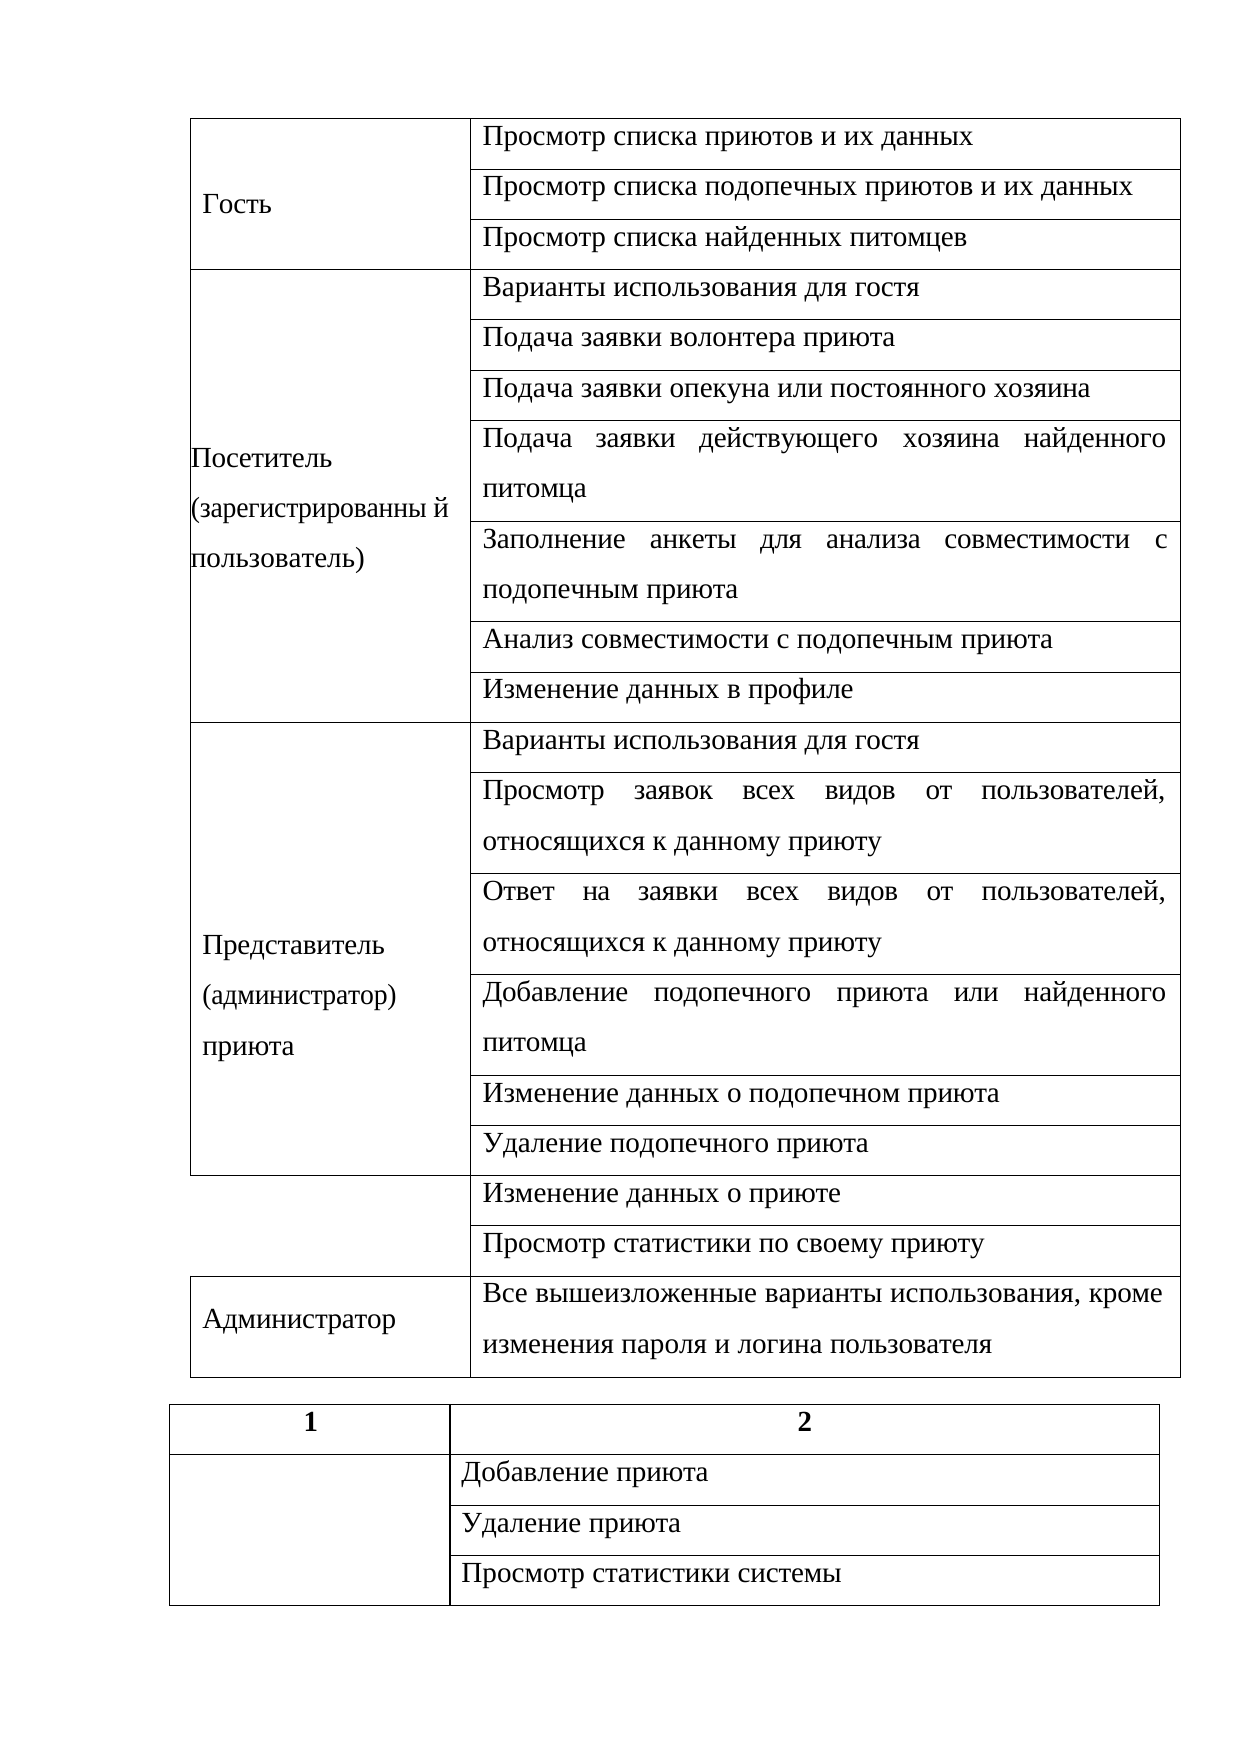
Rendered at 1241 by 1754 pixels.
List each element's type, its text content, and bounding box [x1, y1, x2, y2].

table_cell Просмотр списка подопечных приютов и их данных [471, 170, 1180, 219]
table_cell Добавление приюта [451, 1455, 1159, 1505]
table_cell Изменение данных в профиле [471, 673, 1180, 722]
table_cell Удаление приюта [451, 1506, 1159, 1555]
table_header 1 [170, 1405, 449, 1454]
table_cell Варианты использования для гостя [471, 270, 1180, 319]
table_cell Просмотр статистики по своему приюту [471, 1226, 1180, 1276]
table_cell Удаление подопечного приюта [471, 1126, 1180, 1175]
table_cell Посетитель (зарегистрированны й пользователь) [191, 270, 470, 722]
table_cell Просмотр заявок всех видов от пользователей, относящихся к данному приюту [471, 773, 1180, 873]
table_cell Ответ на заявки всех видов от пользователей, относящихся к данному приюту [471, 874, 1180, 974]
table_cell Добавление подопечного приюта или найденного питомца [471, 975, 1180, 1074]
table_cell Подача заявки действующего хозяина найденного питомца [471, 421, 1180, 521]
table_cell Администратор [191, 1277, 470, 1377]
table_cell Варианты использования для гостя [471, 723, 1180, 772]
table_cell Просмотр списка приютов и их данных [471, 119, 1180, 168]
table_cell Все вышеизложенные варианты использования, кроме изменения пароля и логина пользователя [471, 1277, 1180, 1377]
table_cell Подача заявки опекуна или постоянного хозяина [471, 371, 1180, 420]
table_cell Просмотр статистики системы [451, 1556, 1159, 1605]
table_cell Заполнение анкеты для анализа совместимости с подопечным приюта [471, 522, 1180, 621]
table_cell [170, 1455, 449, 1605]
table_cell Изменение данных о приюте [471, 1176, 1180, 1225]
table_cell Просмотр списка найденных питомцев [471, 220, 1180, 269]
table_cell Анализ совместимости с подопечным приюта [471, 622, 1180, 672]
table_cell Представитель (администратор) приюта [191, 723, 470, 1175]
table_header 2 [451, 1405, 1159, 1454]
table_cell Изменение данных о подопечном приюта [471, 1076, 1180, 1125]
table_cell Гость [191, 119, 470, 269]
table_cell Подача заявки волонтера приюта [471, 320, 1180, 370]
